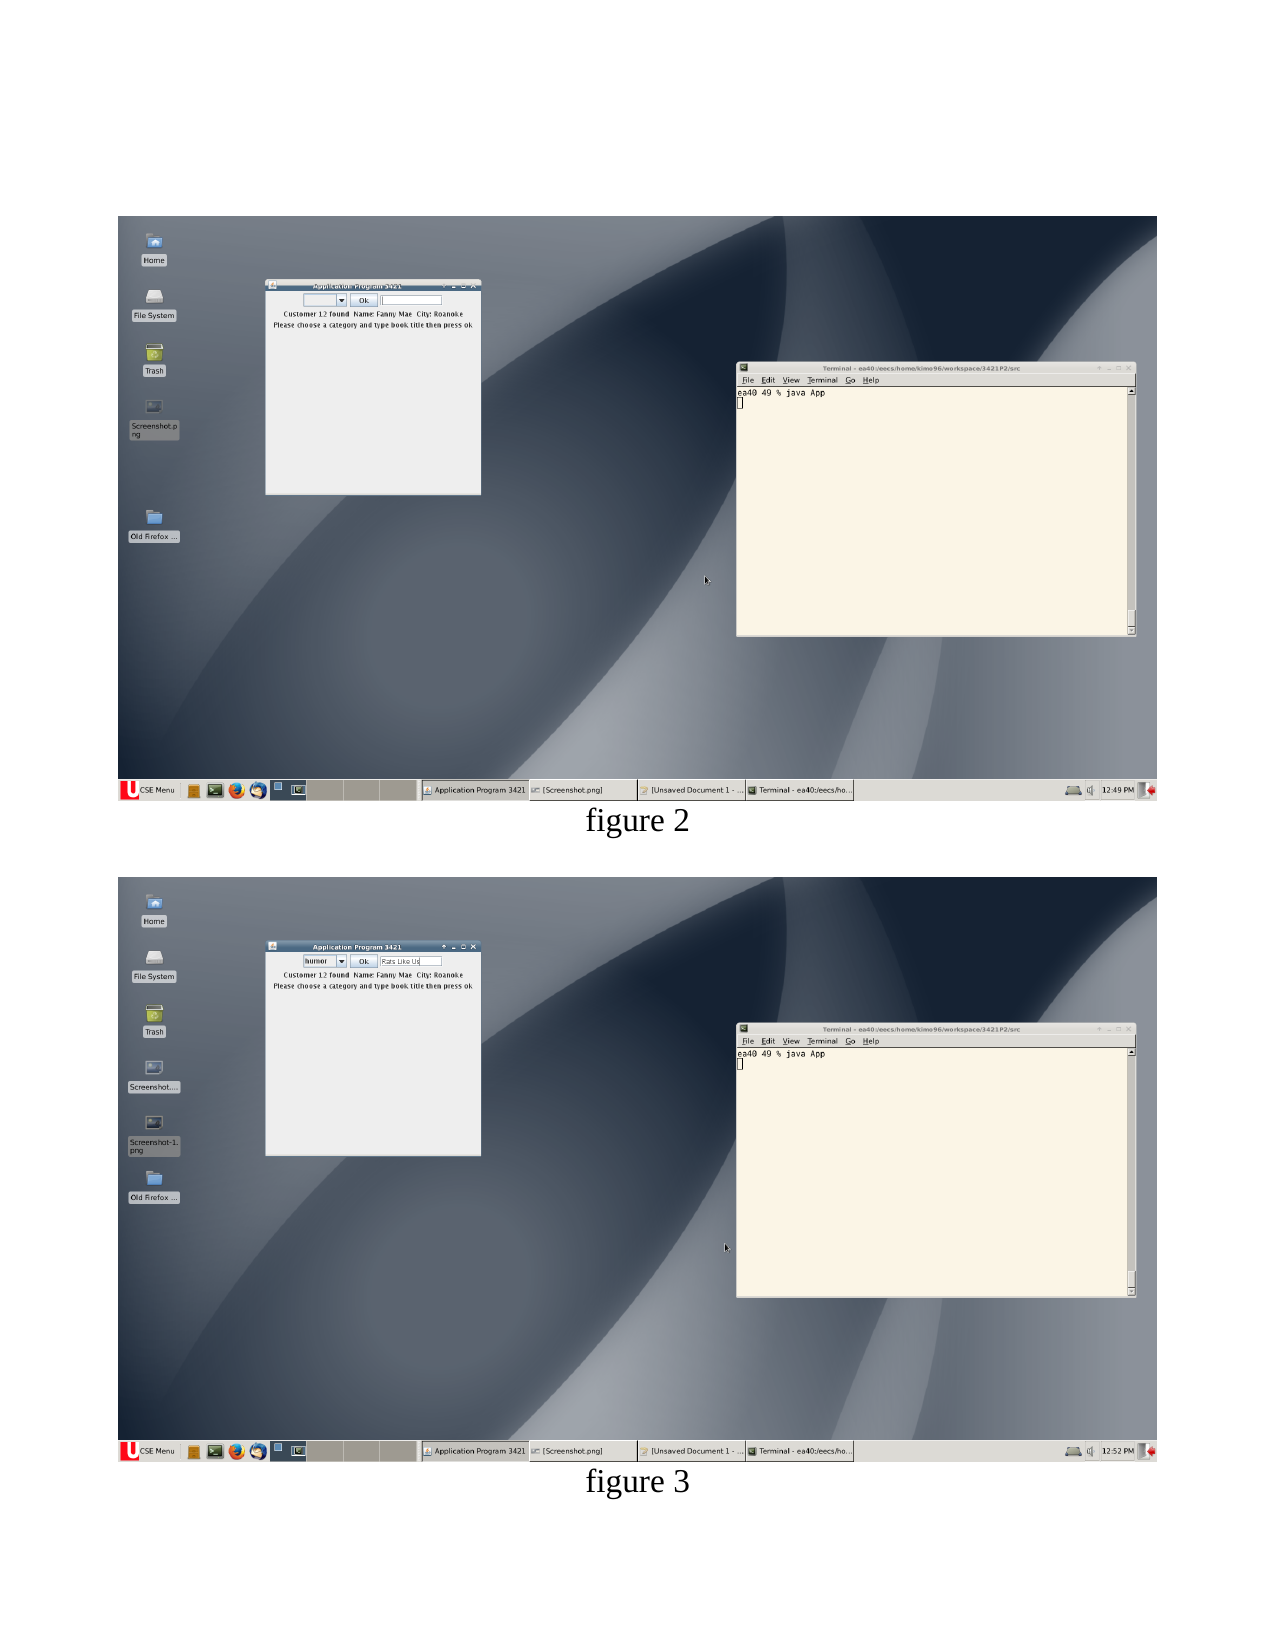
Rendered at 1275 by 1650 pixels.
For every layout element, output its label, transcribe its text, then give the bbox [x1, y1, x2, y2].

text figure 2 [118, 801, 1157, 839]
picture [118, 877, 1157, 1462]
picture [118, 216, 1157, 801]
text figure 3 [118, 1462, 1157, 1500]
